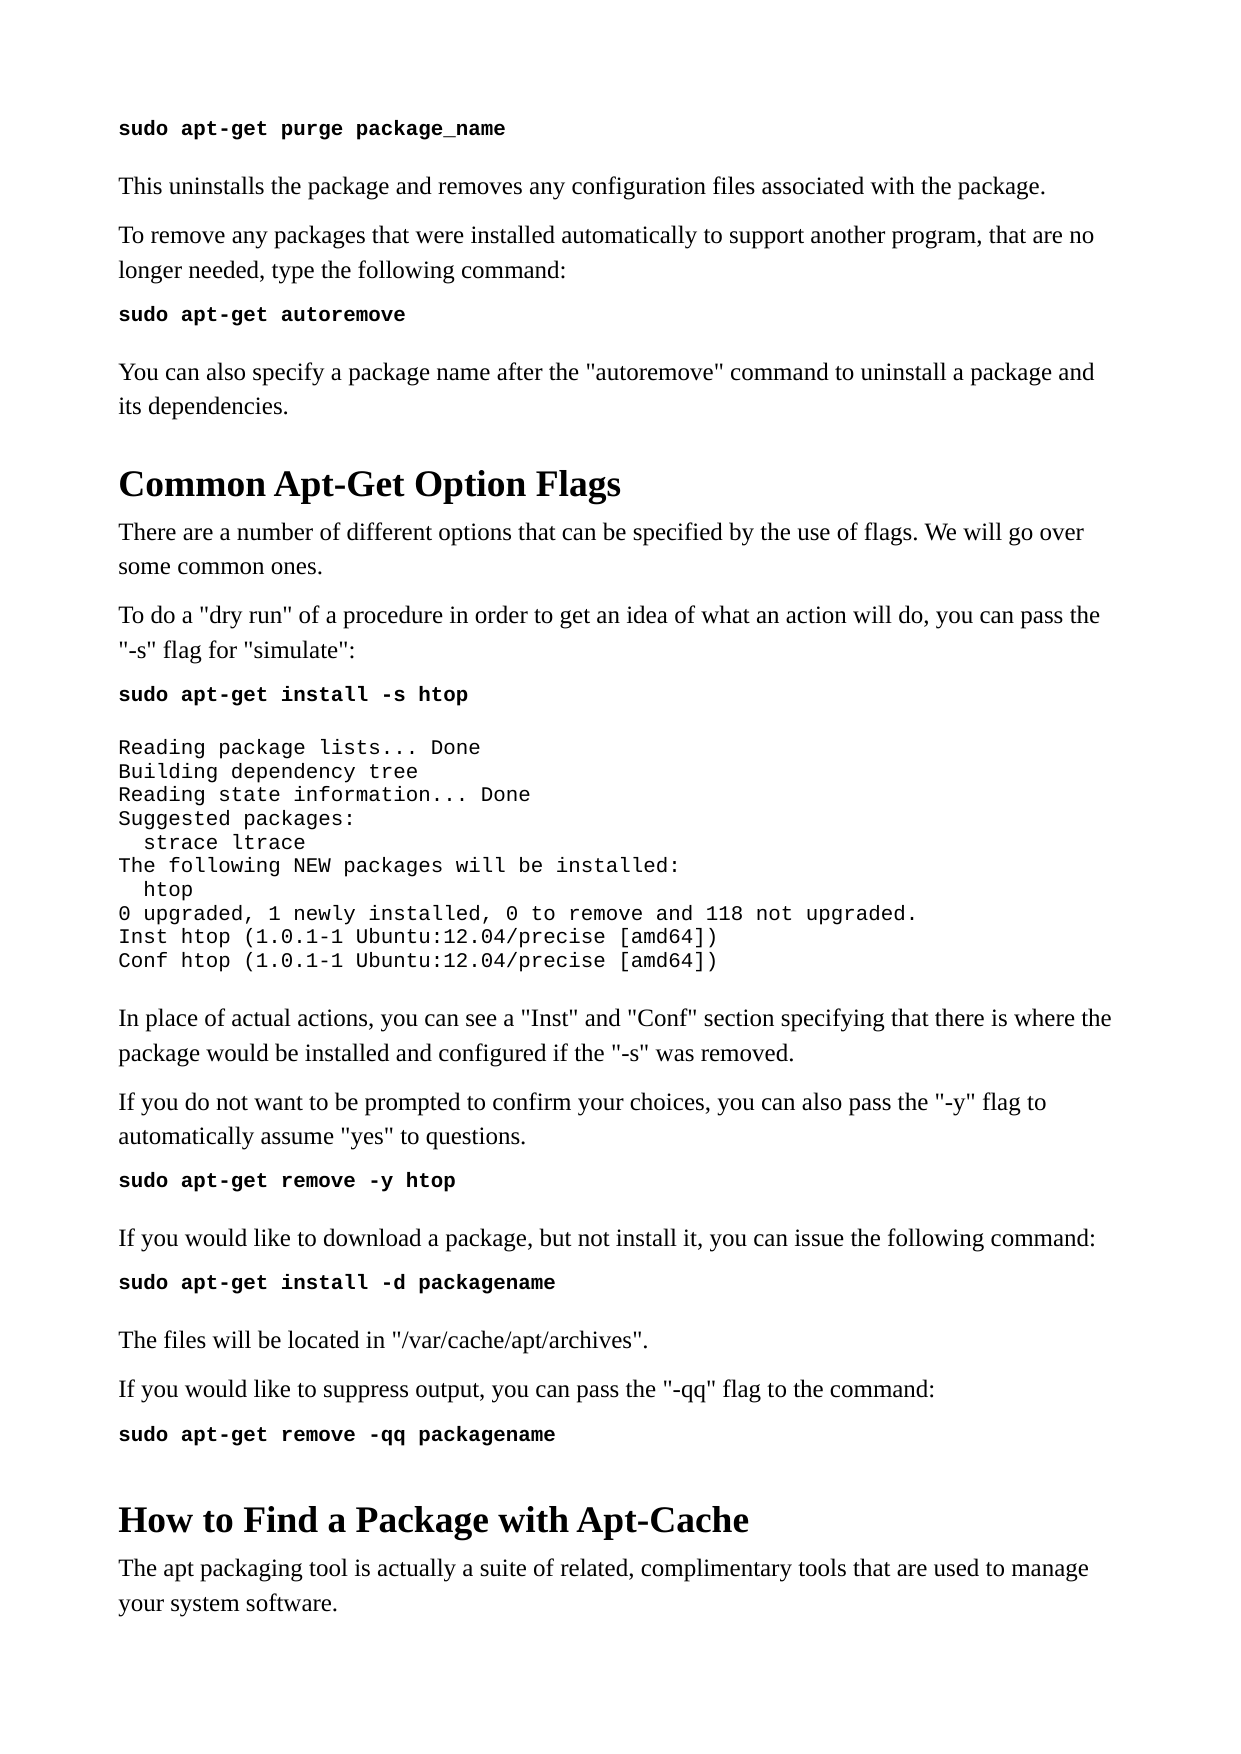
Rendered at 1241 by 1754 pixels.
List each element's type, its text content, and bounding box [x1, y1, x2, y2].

subtitle Common Apt-Get Option Flags [118, 461, 1122, 504]
text The apt packaging tool is actually a suite of related, complimentary tools that are used to manage your system software. [118, 1553, 1122, 1616]
text The following NEW packages will be installed: [118, 855, 1122, 879]
text sudo apt-get install -s htop [118, 684, 1122, 708]
text You can also specify a package name after the "autoremove" command to uninstall a package and its dependencies. [118, 357, 1122, 420]
text sudo apt-get purge package_name [118, 118, 1122, 142]
text If you would like to download a package, but not install it, you can issue the following command: [118, 1223, 1122, 1252]
text If you would like to suppress output, you can pass the "-qq" flag to the command: [118, 1374, 1122, 1403]
text sudo apt-get install -d packagename [118, 1272, 1122, 1296]
subtitle How to Find a Package with Apt-Cache [118, 1498, 1122, 1541]
text sudo apt-get remove -qq packagename [118, 1424, 1122, 1447]
text In place of actual actions, you can see a "Inst" and "Conf" section specifying that there is where the package would be installed and configured if the "-s" was removed. [118, 1003, 1122, 1066]
text To remove any packages that were installed automatically to support another program, that are no longer needed, type the following command: [118, 220, 1122, 283]
text There are a number of different options that can be specified by the use of flags. We will go over some common ones. [118, 517, 1122, 580]
text Inst htop (1.0.1-1 Ubuntu:12.04/precise [amd64]) [118, 926, 1122, 950]
text Conf htop (1.0.1-1 Ubuntu:12.04/precise [amd64]) [118, 950, 1122, 974]
text To do a "dry run" of a procedure in order to get an idea of what an action will do, you can pass the "-s" flag for "simulate": [118, 601, 1122, 664]
text Building dependency tree [118, 761, 1122, 784]
text This uninstalls the package and removes any configuration files associated with the package. [118, 171, 1122, 200]
text Reading state information... Done [118, 784, 1122, 808]
text Reading package lists... Done [118, 737, 1122, 761]
text 0 upgraded, 1 newly installed, 0 to remove and 118 not upgraded. [118, 903, 1122, 926]
text If you do not want to be prompted to confirm your choices, you can also pass the "-y" flag to automatically assume "yes" to questions. [118, 1087, 1122, 1150]
text htop [118, 879, 1122, 903]
text sudo apt-get remove -y htop [118, 1170, 1122, 1194]
text sudo apt-get autoremove [118, 304, 1122, 327]
text strace ltrace [118, 832, 1122, 855]
text The files will be located in "/var/cache/apt/archives". [118, 1326, 1122, 1354]
text Suggested packages: [118, 808, 1122, 832]
